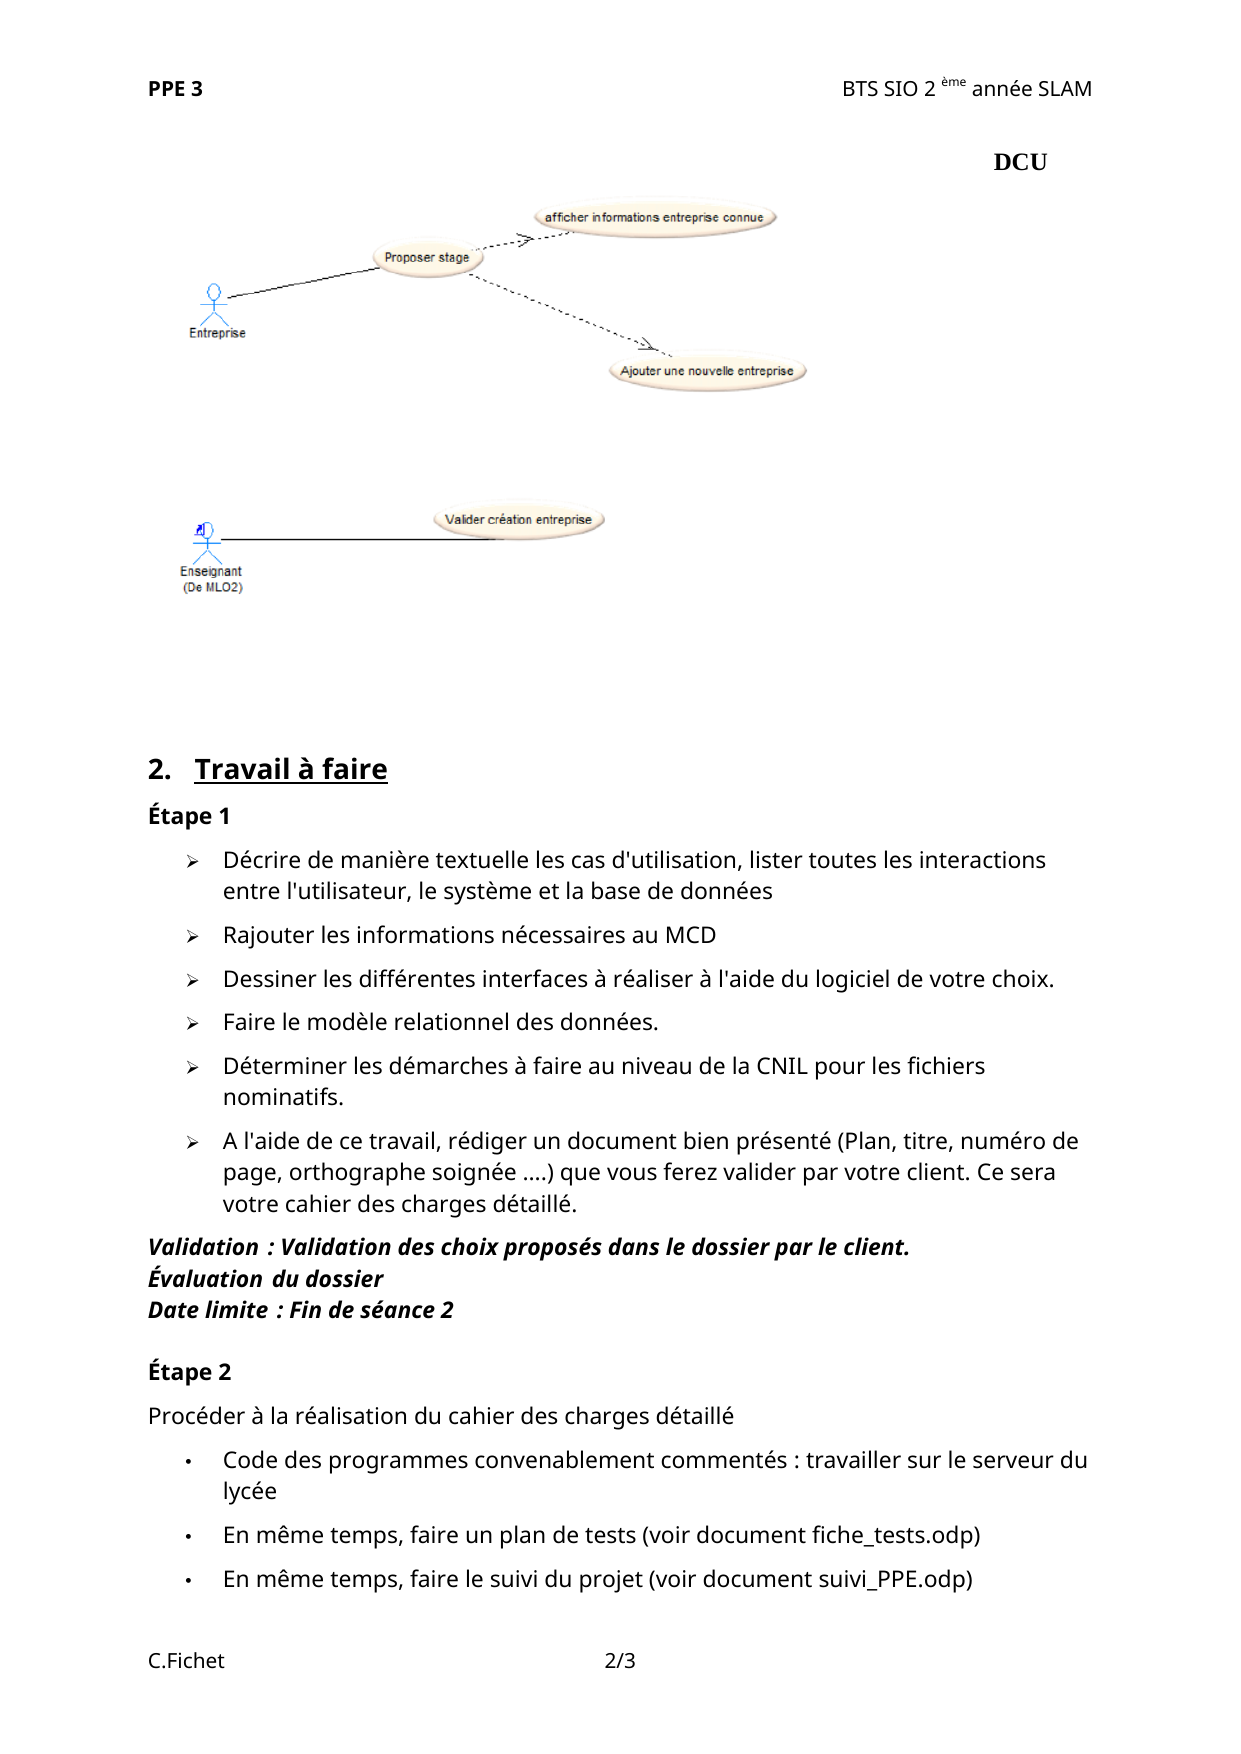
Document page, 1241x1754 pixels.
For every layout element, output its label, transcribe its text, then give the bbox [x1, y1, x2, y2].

list Faire le modèle relationnel des données. [185, 1006, 1093, 1038]
table_cell DCU [994, 148, 1093, 720]
text Évaluation du dossier [148, 1263, 1093, 1294]
list Code des programmes convenablement commentés : travailler sur le serveur du lycée [185, 1444, 1093, 1506]
list A l'aide de ce travail, rédiger un document bien présenté (Plan, titre, numéro de page, orthographe soignée ….) que vous ferez valider par votre client. Ce sera votre cahier des charges détaillé. [185, 1125, 1093, 1219]
list En même temps, faire un plan de tests (voir document fiche_tests.odp) [185, 1519, 1093, 1550]
text Validation : Validation des choix proposés dans le dossier par le client. [148, 1231, 1093, 1263]
subtitle Travail à faire [148, 749, 1093, 788]
table_cell [148, 148, 993, 720]
picture [157, 163, 826, 665]
list Déterminer les démarches à faire au niveau de la CNIL pour les fichiers nominatifs. [185, 1050, 1093, 1113]
text Date limite : Fin de séance 2 [148, 1294, 1093, 1325]
list Décrire de manière textuelle les cas d'utilisation, lister toutes les interactions entre l'utilisateur, le système et la base de données [185, 844, 1093, 906]
list En même temps, faire le suivi du projet (voir document suivi_PPE.odp) [185, 1563, 1093, 1594]
text Étape 1 [148, 800, 1093, 831]
text Procéder à la réalisation du cahier des charges détaillé [148, 1400, 1093, 1431]
list Rajouter les informations nécessaires au MCD [185, 919, 1093, 950]
text Étape 2 [148, 1356, 1093, 1388]
list Dessiner les différentes interfaces à réaliser à l'aide du logiciel de votre choix. [185, 963, 1093, 994]
